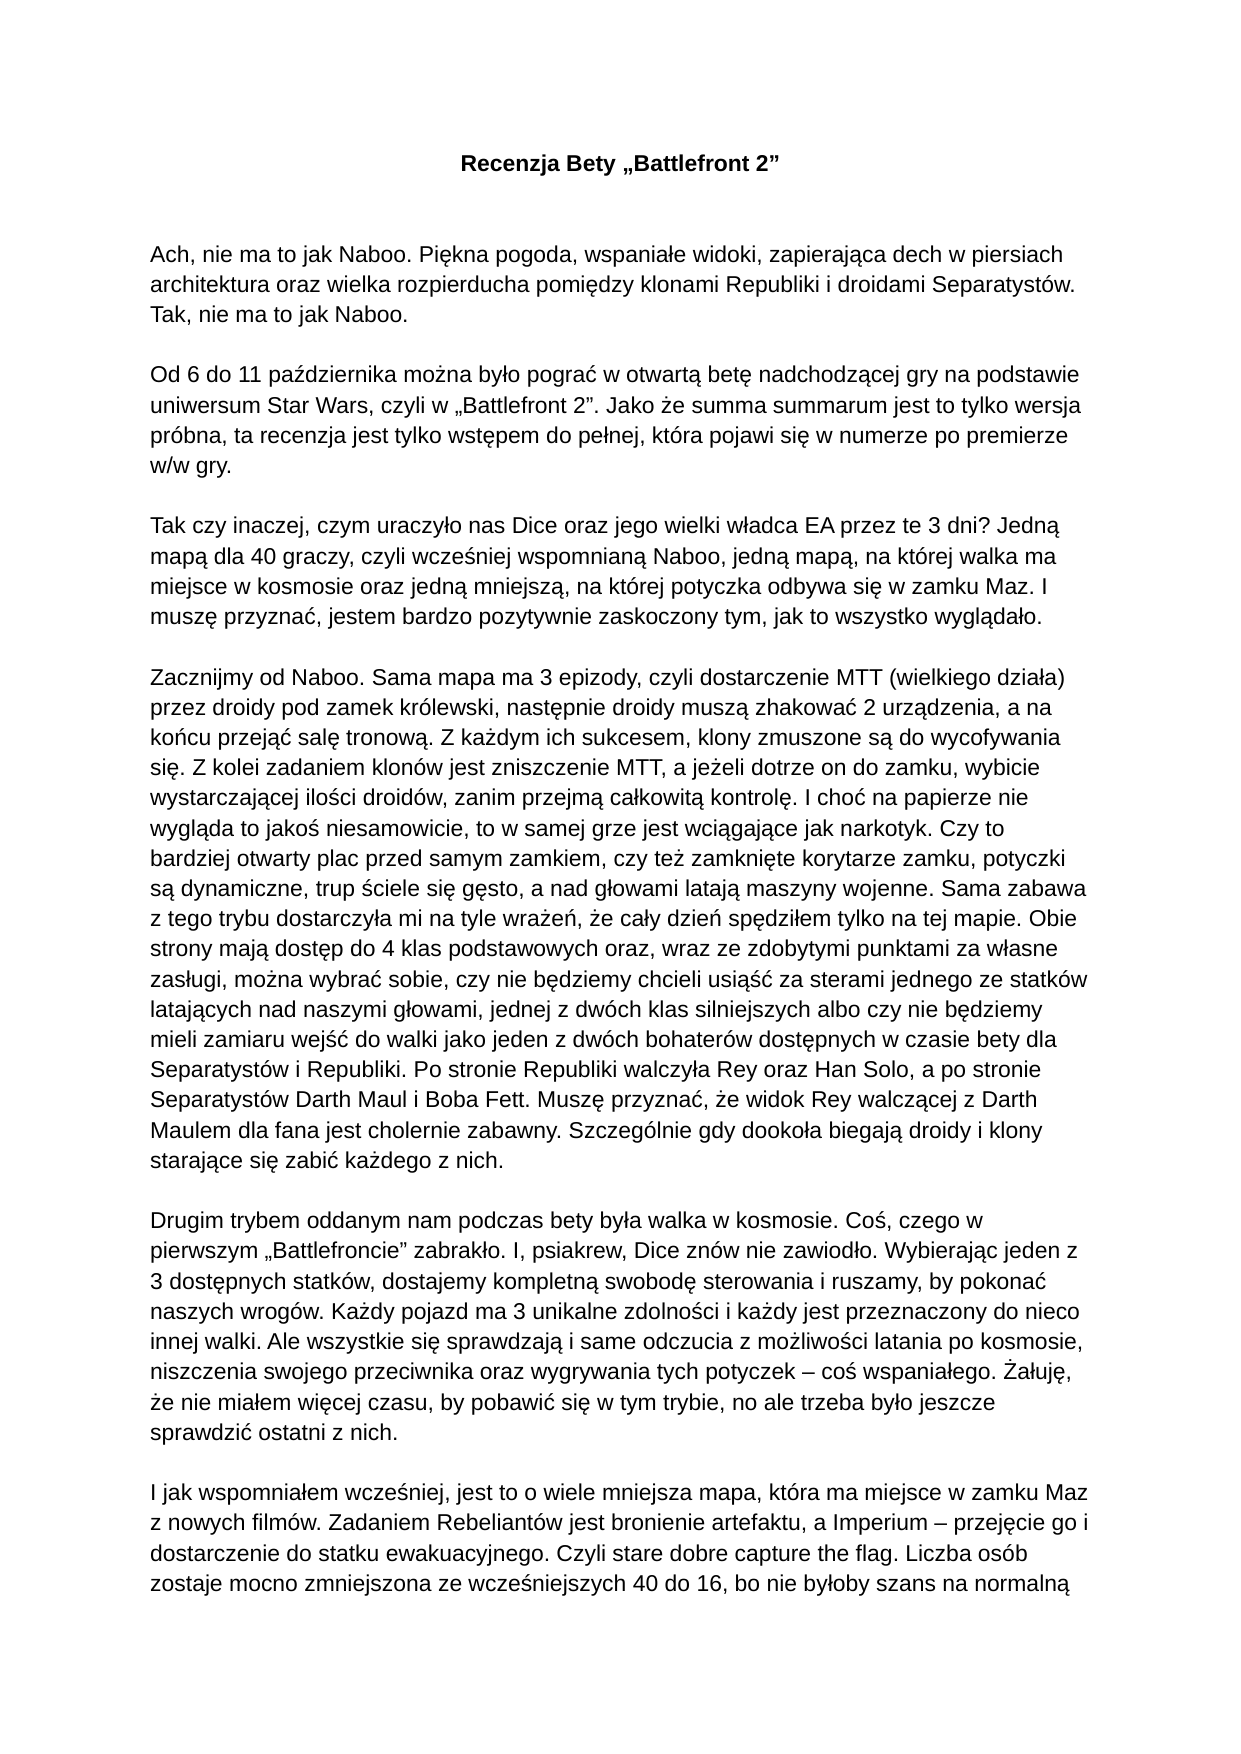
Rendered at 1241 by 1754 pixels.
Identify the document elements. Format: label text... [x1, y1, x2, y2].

text Ach, nie ma to jak Naboo. Piękna pogoda, wspaniałe widoki, zapierająca dech w piersiach architektura oraz wielka rozpierducha pomiędzy klonami Republiki i droidami Separatystów. Tak, nie ma to jak Naboo. Od 6 do 11 października można było pograć w otwartą betę nadchodzącej gry na podstawie uniwersum Star Wars, czyli w „Battlefront 2”. Jako że summa summarum jest to tylko wersja próbna, ta recenzja jest tylko wstępem do pełnej, która pojawi się w numerze po premierze w/w gry. Tak czy inaczej, czym uraczyło nas Dice oraz jego wielki władca EA przez te 3 dni? Jedną mapą dla 40 graczy, czyli wcześniej wspomnianą Naboo, jedną mapą, na której walka ma miejsce w kosmosie oraz jedną mniejszą, na której potyczka odbywa się w zamku Maz. I muszę przyznać, jestem bardzo pozytywnie zaskoczony tym, jak to wszystko wyglądało. Zacznijmy od Naboo. Sama mapa ma 3 epizody, czyli dostarczenie MTT (wielkiego działa) przez droidy pod zamek królewski, następnie droidy muszą zhakować 2 urządzenia, a na końcu przejąć salę tronową. Z każdym ich sukcesem, klony zmuszone są do wycofywania się. Z kolei zadaniem klonów jest zniszczenie MTT, a jeżeli dotrze on do zamku, wybicie wystarczającej ilości droidów, zanim przejmą całkowitą kontrolę. I choć na papierze nie wygląda to jakoś niesamowicie, to w samej grze jest wciągające jak narkotyk. Czy to bardziej otwarty plac przed samym zamkiem, czy też zamknięte korytarze zamku, potyczki są dynamiczne, trup ściele się gęsto, a nad głowami latają maszyny wojenne. Sama zabawa z tego trybu dostarczyła mi na tyle wrażeń, że cały dzień spędziłem tylko na tej mapie. Obie strony mają dostęp do 4 klas podstawowych oraz, wraz ze zdobytymi punktami za własne zasługi, można wybrać sobie, czy nie będziemy chcieli usiąść za sterami jednego ze statków latających nad naszymi głowami, jednej z dwóch klas silniejszych albo czy nie będziemy mieli zamiaru wejść do walki jako jeden z dwóch bohaterów dostępnych w czasie bety dla Separatystów i Republiki. Po stronie Republiki walczyła Rey oraz Han Solo, a po stronie Separatystów Darth Maul i Boba Fett. Muszę przyznać, że widok Rey walczącej z Darth Maulem dla fana jest cholernie zabawny. Szczególnie gdy dookoła biegają droidy i klony starające się zabić każdego z nich. [150, 241, 1090, 1173]
text I jak wspomniałem wcześniej, jest to o wiele mniejsza mapa, która ma miejsce w zamku Maz z nowych filmów. Zadaniem Rebeliantów jest bronienie artefaktu, a Imperium – przejęcie go i dostarczenie do statku ewakuacyjnego. Czyli stare dobre capture the flag. Liczba osób zostaje mocno zmniejszona ze wcześniejszych 40 do 16, bo nie byłoby szans na normalną [150, 1479, 1090, 1596]
text Recenzja Bety „Battlefront 2” [150, 150, 1090, 176]
text Drugim trybem oddanym nam podczas bety była walka w kosmosie. Coś, czego w pierwszym „Battlefroncie” zabrakło. I, psiakrew, Dice znów nie zawiodło. Wybierając jeden z 3 dostępnych statków, dostajemy kompletną swobodę sterowania i ruszamy, by pokonać naszych wrogów. Każdy pojazd ma 3 unikalne zdolności i każdy jest przeznaczony do nieco innej walki. Ale wszystkie się sprawdzają i same odczucia z możliwości latania po kosmosie, niszczenia swojego przeciwnika oraz wygrywania tych potyczek – coś wspaniałego. Żałuję, że nie miałem więcej czasu, by pobawić się w tym trybie, no ale trzeba było jeszcze sprawdzić ostatni z nich. [150, 1207, 1090, 1445]
